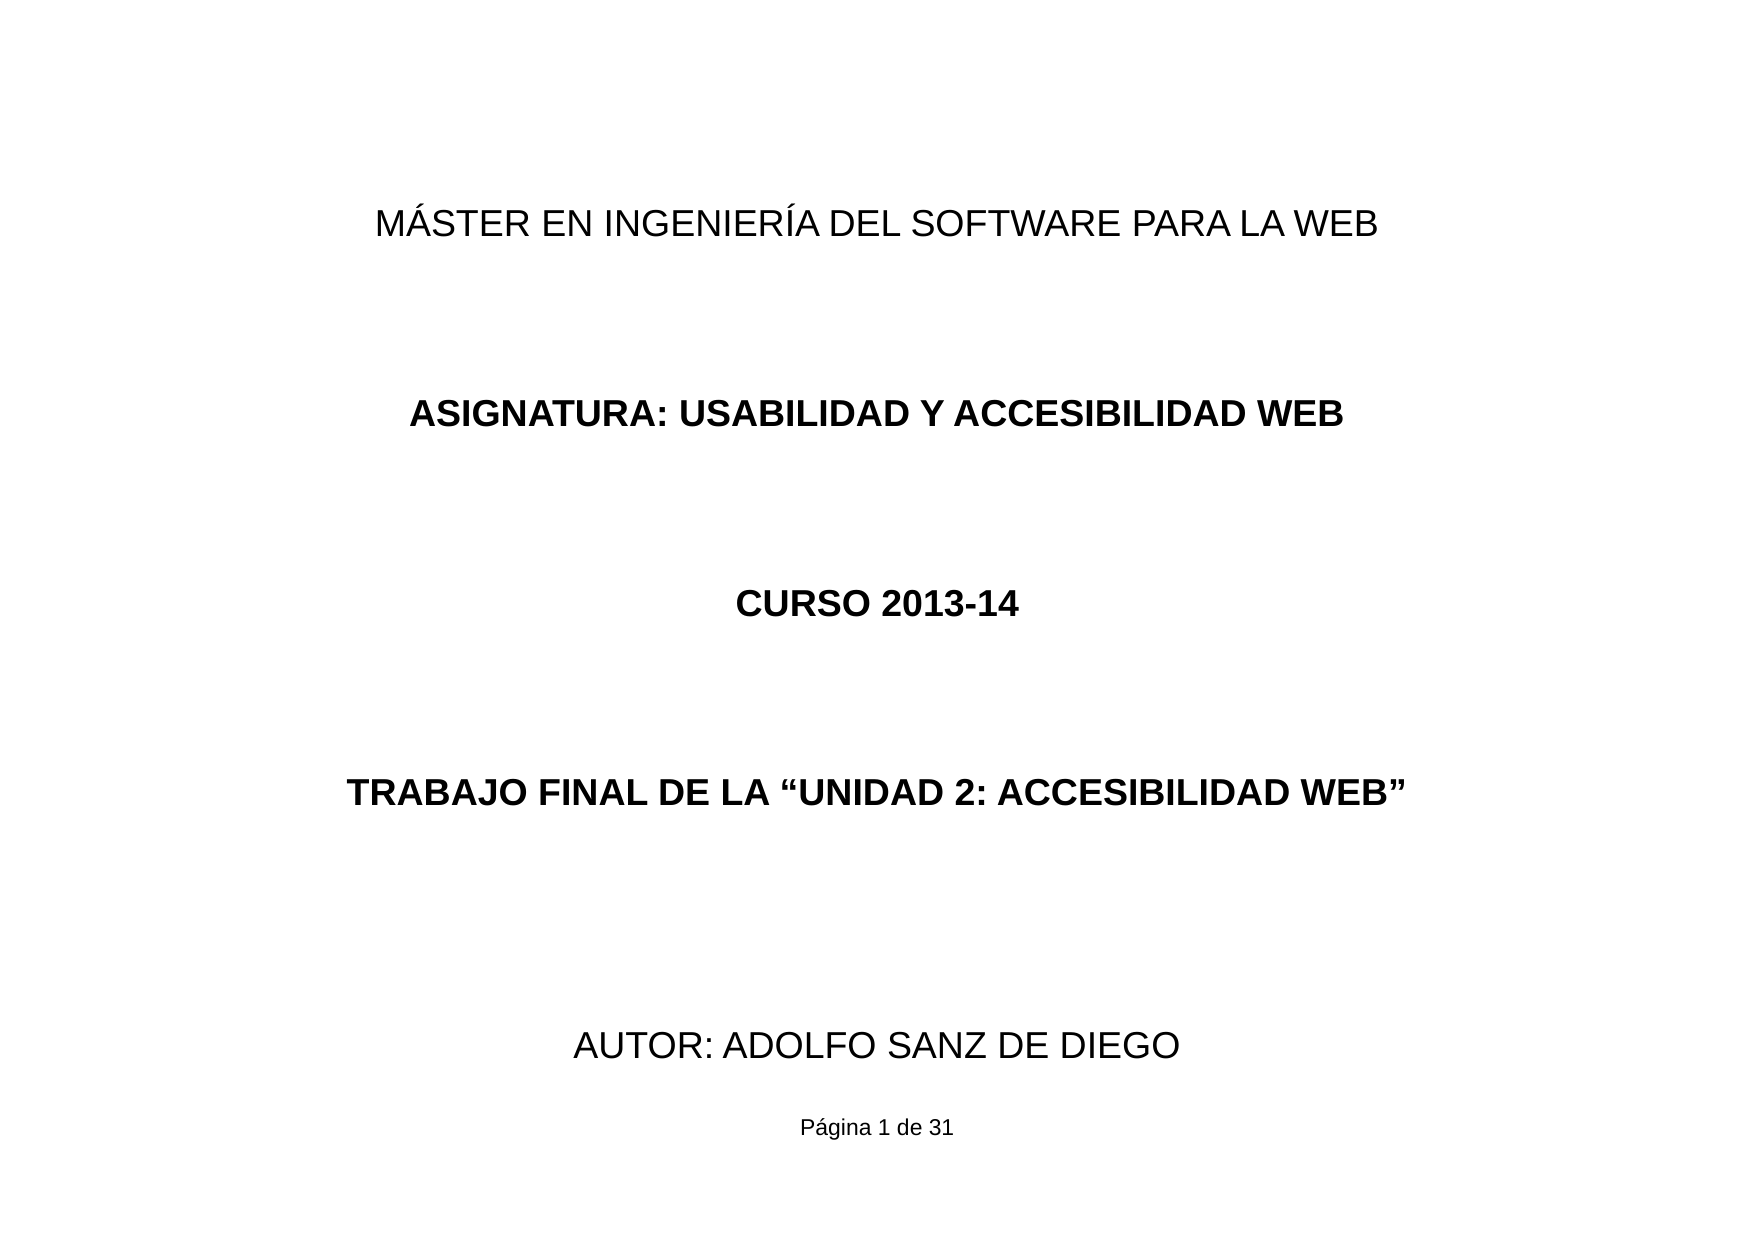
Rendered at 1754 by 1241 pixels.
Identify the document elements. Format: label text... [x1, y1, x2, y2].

text AUTOR: ADOLFO SANZ DE DIEGO [75, 1023, 1679, 1067]
text CURSO 2013-14 [75, 581, 1679, 624]
text TRABAJO FINAL DE LA “UNIDAD 2: ACCESIBILIDAD WEB” [75, 771, 1679, 814]
text MÁSTER EN INGENIERÍA DEL SOFTWARE PARA LA WEB [75, 201, 1679, 244]
text ASIGNATURA: USABILIDAD Y ACCESIBILIDAD WEB [75, 391, 1679, 434]
